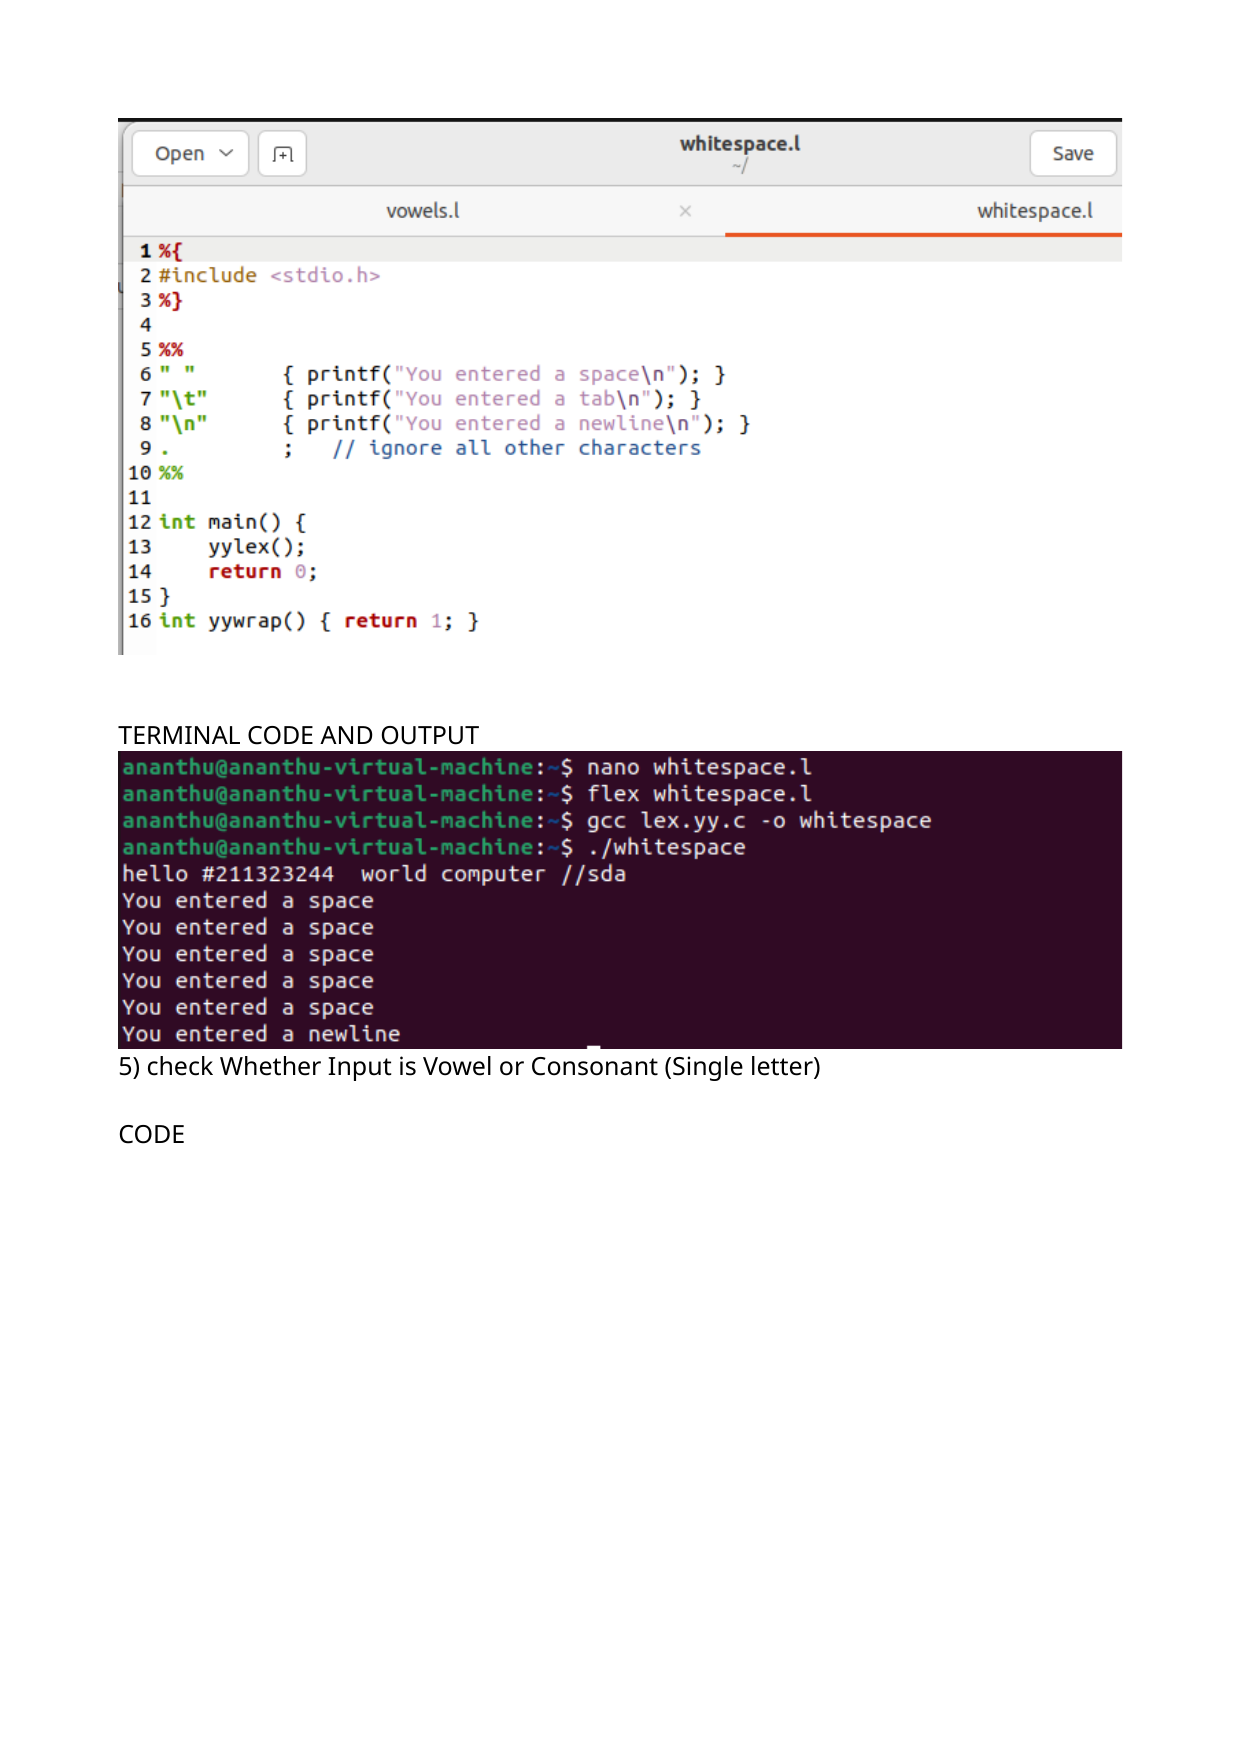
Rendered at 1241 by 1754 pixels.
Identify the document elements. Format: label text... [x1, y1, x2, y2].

text TERMINAL CODE AND OUTPUT [118, 718, 1122, 751]
text CODE [118, 1116, 1122, 1150]
text 5) check Whether Input is Vowel or Consonant (Single letter) [118, 1049, 1122, 1082]
